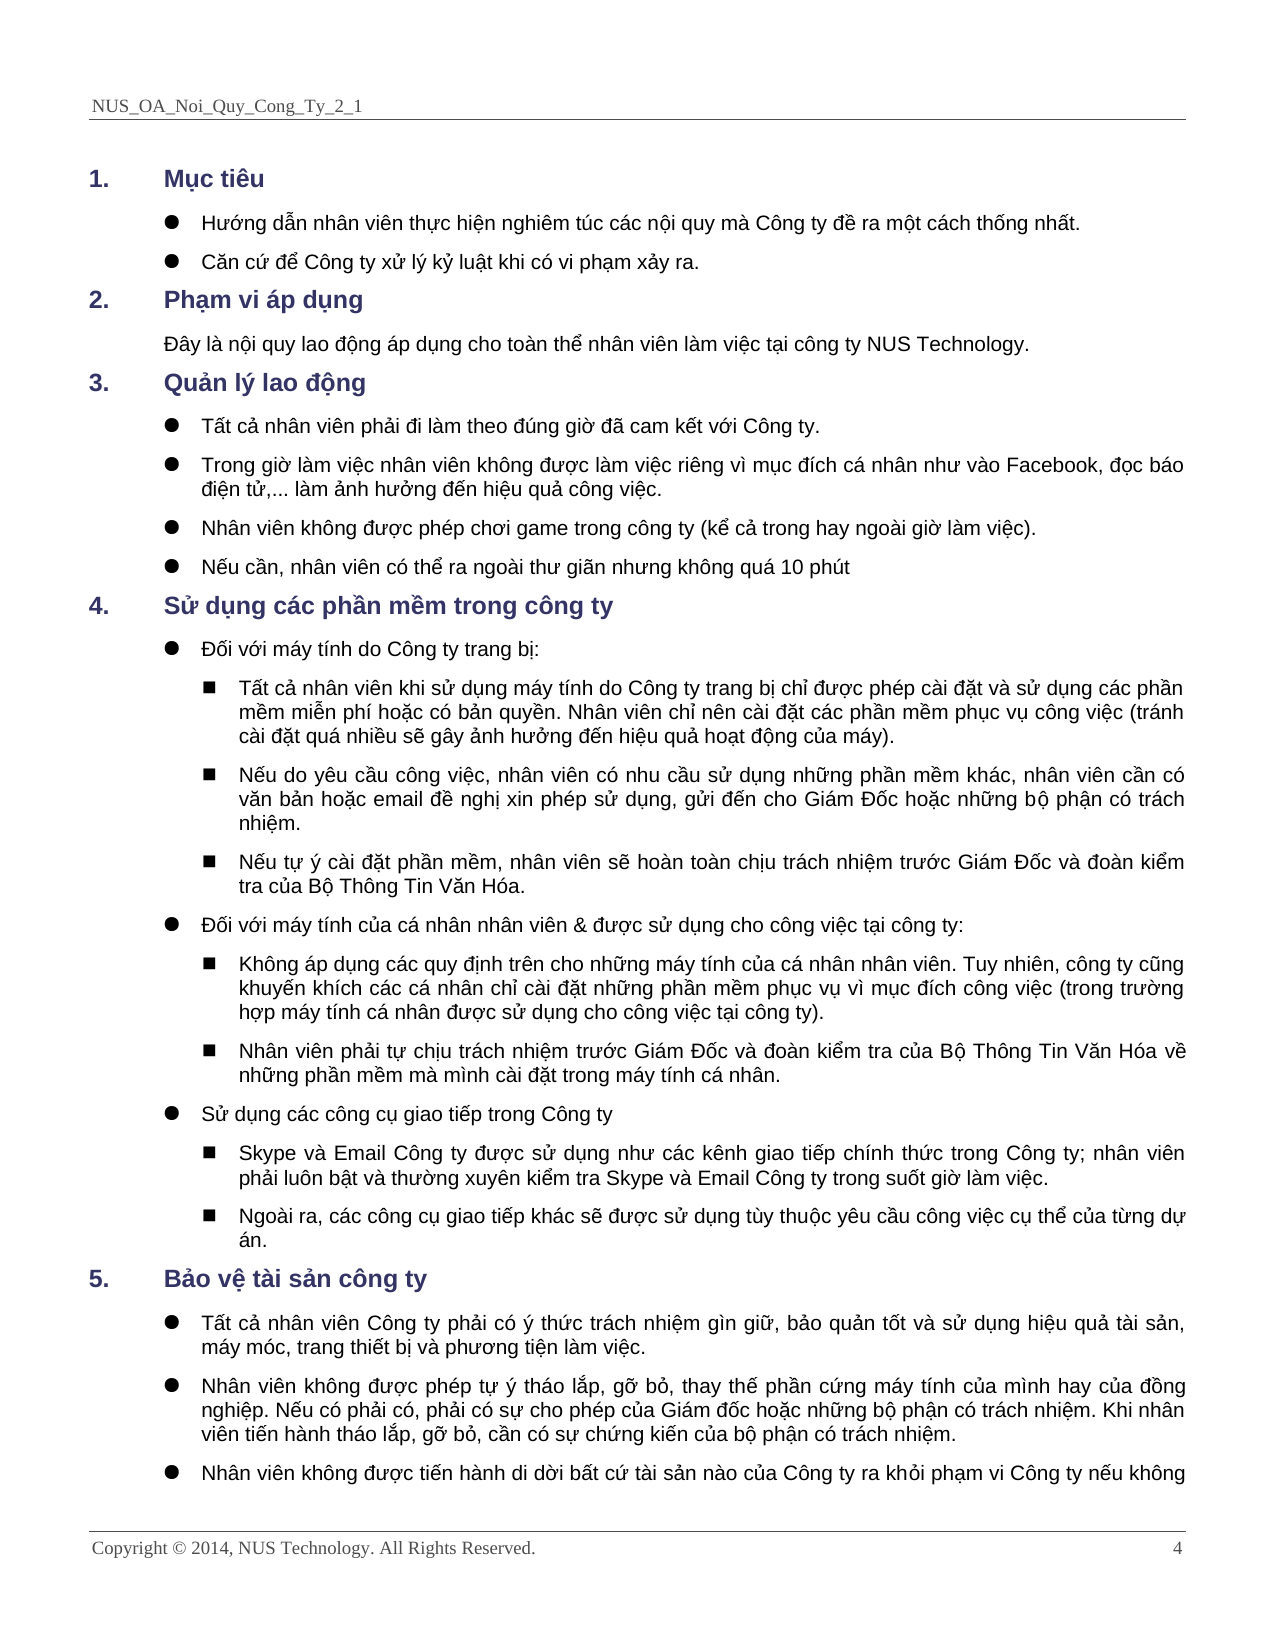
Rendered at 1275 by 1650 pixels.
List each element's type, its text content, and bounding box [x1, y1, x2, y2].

list Hướng dẫn nhân viên thực hiện nghiêm túc các nội quy mà Công ty đề ra một cách thống nhất. [163, 210, 1186, 234]
list Nếu cần, nhân viên có thể ra ngoài thư giãn nhưng không quá 10 phút [163, 555, 1186, 579]
list Sử dụng các công cụ giao tiếp trong Công ty [163, 1102, 1186, 1126]
list Trong giờ làm việc nhân viên không được làm việc riêng vì mục đích cá nhân như vào Facebook, đọc báo điện tử,... làm ảnh hưởng đến hiệu quả công việc. [163, 453, 1186, 501]
subtitle Phạm vi áp dụng [88, 286, 1186, 314]
list Nếu do yêu cầu công việc, nhân viên có nhu cầu sử dụng những phần mềm khác, nhân viên cần có văn bản hoặc email đề nghị xin phép sử dụng, gửi đến cho Giám Đốc hoặc những bộ phận có trách nhiệm. [201, 763, 1186, 835]
list Đối với máy tính do Công ty trang bị: [163, 637, 1186, 661]
list Nhân viên không được tiến hành di dời bất cứ tài sản nào của Công ty ra khỏi phạm vi Công ty nếu không [163, 1460, 1186, 1484]
list Tất cả nhân viên phải đi làm theo đúng giờ đã cam kết với Công ty. [163, 414, 1186, 438]
list Skype và Email Công ty được sử dụng như các kênh giao tiếp chính thức trong Công ty; nhân viên phải luôn bật và thường xuyên kiểm tra Skype và Email Công ty trong suốt giờ làm việc. [201, 1141, 1186, 1189]
list Tất cả nhân viên Công ty phải có ý thức trách nhiệm gìn giữ, bảo quản tốt và sử dụng hiệu quả tài sản, máy móc, trang thiết bị và phương tiện làm việc. [163, 1310, 1186, 1358]
list Đối với máy tính của cá nhân nhân viên & được sử dụng cho công việc tại công ty: [163, 913, 1186, 937]
subtitle Bảo vệ tài sản công ty [88, 1264, 1186, 1293]
subtitle Sử dụng các phần mềm trong công ty [88, 591, 1186, 620]
list Tất cả nhân viên khi sử dụng máy tính do Công ty trang bị chỉ được phép cài đặt và sử dụng các phần mềm miễn phí hoặc có bản quyền. Nhân viên chỉ nên cài đặt các phần mềm phục vụ công việc (tránh cài đặt quá nhiều sẽ gây ảnh hưởng đến hiệu quả hoạt động của máy). [201, 676, 1186, 748]
list Nếu tự ý cài đặt phần mềm, nhân viên sẽ hoàn toàn chịu trách nhiệm trước Giám Đốc và đoàn kiểm tra của Bộ Thông Tin Văn Hóa. [201, 850, 1186, 898]
list Căn cứ để Công ty xử lý kỷ luật khi có vi phạm xảy ra. [163, 249, 1186, 273]
subtitle Mục tiêu [88, 164, 1186, 193]
text Đây là nội quy lao động áp dụng cho toàn thể nhân viên làm việc tại công ty NUS Technology. [163, 332, 1186, 356]
list Không áp dụng các quy định trên cho những máy tính của cá nhân nhân viên. Tuy nhiên, công ty cũng khuyến khích các cá nhân chỉ cài đặt những phần mềm phục vụ vì mục đích công việc (trong trường hợp máy tính cá nhân được sử dụng cho công việc tại công ty). [201, 952, 1186, 1024]
list Nhân viên phải tự chịu trách nhiệm trước Giám Đốc và đoàn kiểm tra của Bộ Thông Tin Văn Hóa về những phần mềm mà mình cài đặt trong máy tính cá nhân. [201, 1039, 1186, 1087]
subtitle Quản lý lao động [88, 368, 1186, 396]
list Nhân viên không được phép chơi game trong công ty (kể cả trong hay ngoài giờ làm việc). [163, 516, 1186, 540]
list Ngoài ra, các công cụ giao tiếp khác sẽ được sử dụng tùy thuộc yêu cầu công việc cụ thể của từng dự án. [201, 1204, 1186, 1252]
list Nhân viên không được phép tự ý tháo lắp, gỡ bỏ, thay thế phần cứng máy tính của mình hay của đồng nghiệp. Nếu có phải có, phải có sự cho phép của Giám đốc hoặc những bộ phận có trách nhiệm. Khi nhân viên tiến hành tháo lắp, gỡ bỏ, cần có sự chứng kiến của bộ phận có trách nhiệm. [163, 1373, 1186, 1445]
